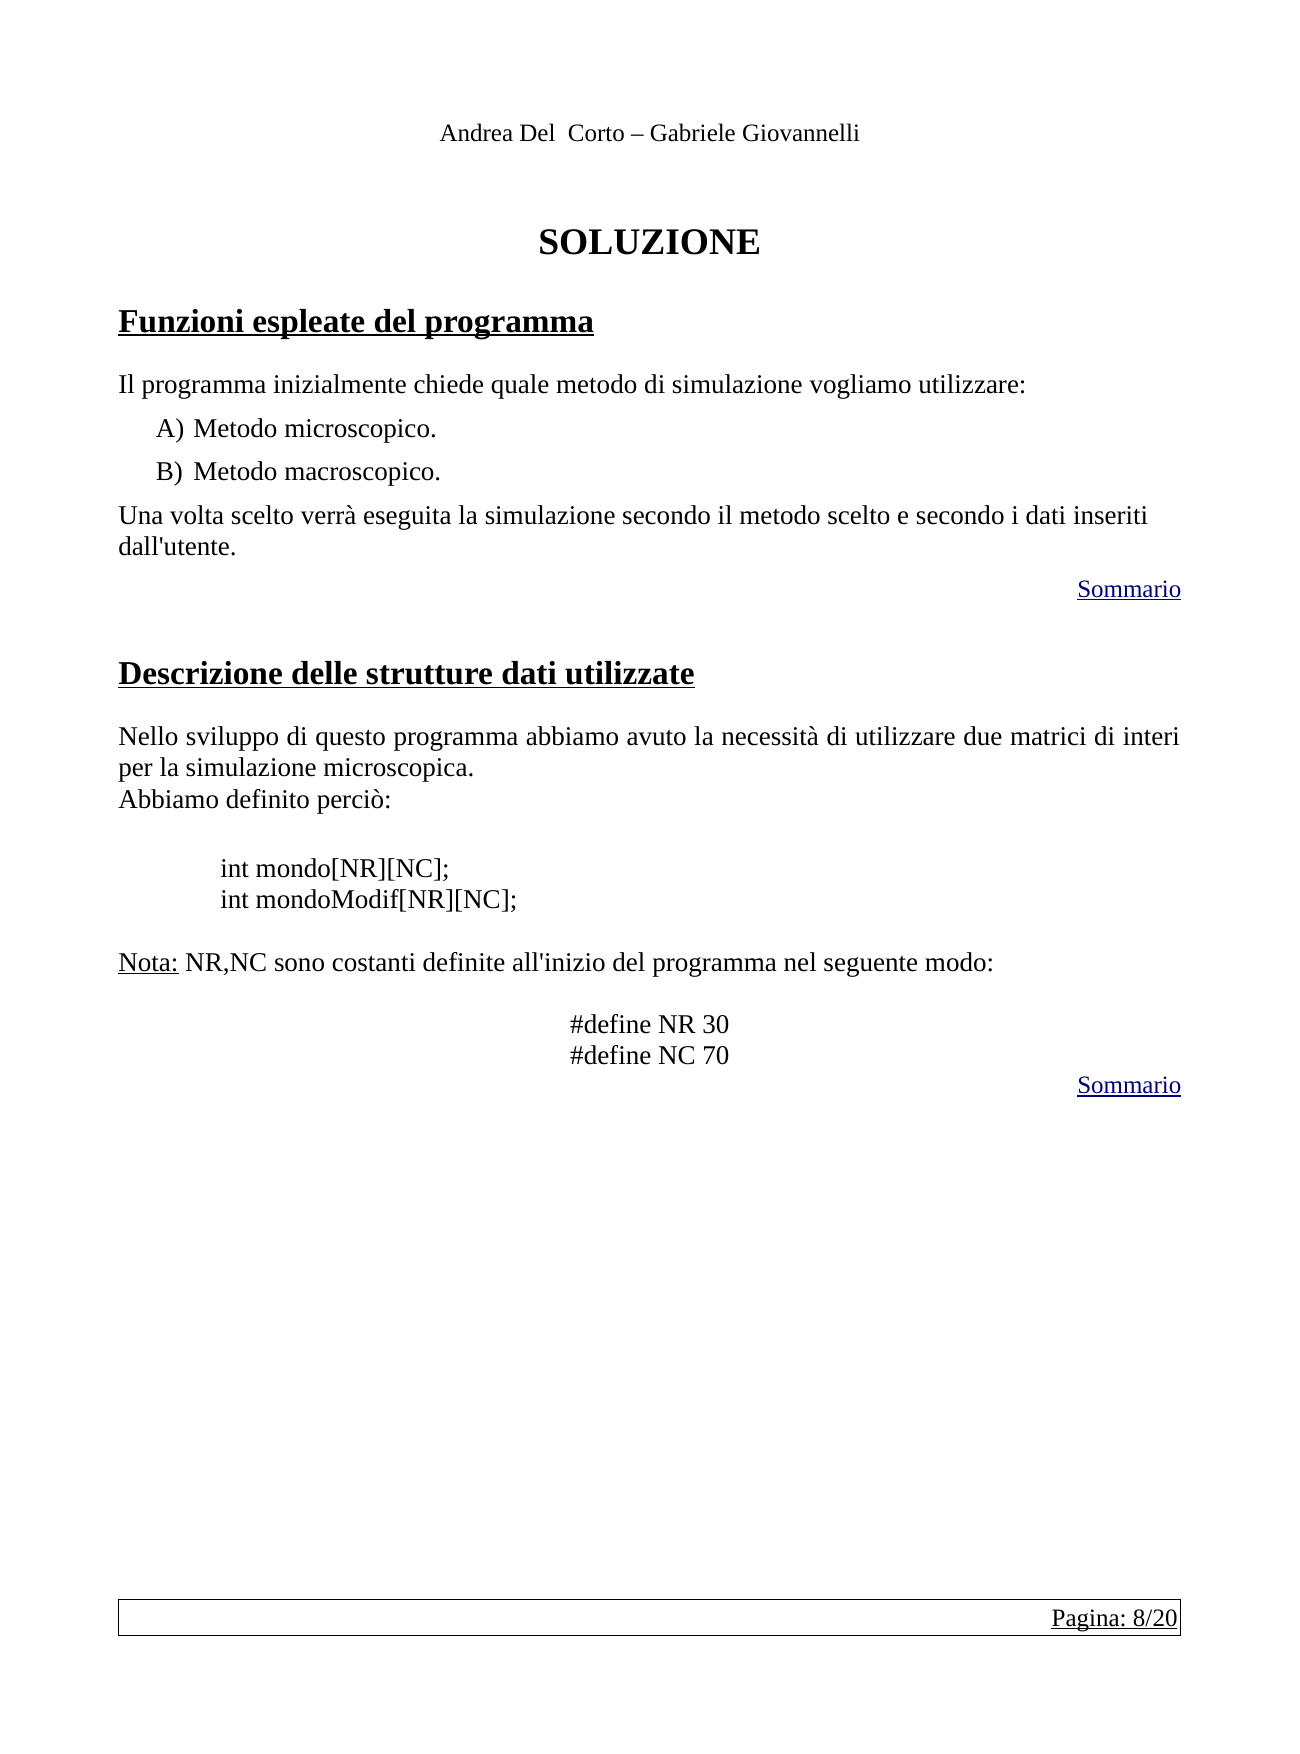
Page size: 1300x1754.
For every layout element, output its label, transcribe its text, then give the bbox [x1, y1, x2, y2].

text Nello sviluppo di questo programma abbiamo avuto la necessità di utilizzare due matrici di interi per la simulazione microscopica. [118, 720, 1181, 783]
text Sommario [118, 1070, 1181, 1099]
subtitle SOLUZIONE [118, 219, 1181, 263]
list Metodo macroscopico. [156, 455, 1181, 486]
list int mondo[NR][NC]; [156, 852, 1181, 883]
text #define NC 70 [118, 1039, 1181, 1070]
text #define NR 30 [118, 1008, 1181, 1039]
text Una volta scelto verrà eseguita la simulazione secondo il metodo scelto e secondo i dati inseriti dall'utente. [118, 499, 1181, 561]
text Il programma inizialmente chiede quale metodo di simulazione vogliamo utilizzare: [118, 368, 1181, 399]
subtitle Funzioni espleate del programma [118, 301, 1181, 339]
subtitle Descrizione delle strutture dati utilizzate [118, 653, 1181, 692]
list Metodo microscopico. [156, 412, 1181, 443]
text Sommario [118, 574, 1181, 602]
list int mondoModif[NR][NC]; [156, 883, 1181, 914]
text Abbiamo definito perciò: [118, 783, 1181, 814]
text Nota: NR,NC sono costanti definite all'inizio del programma nel seguente modo: [118, 946, 1181, 977]
